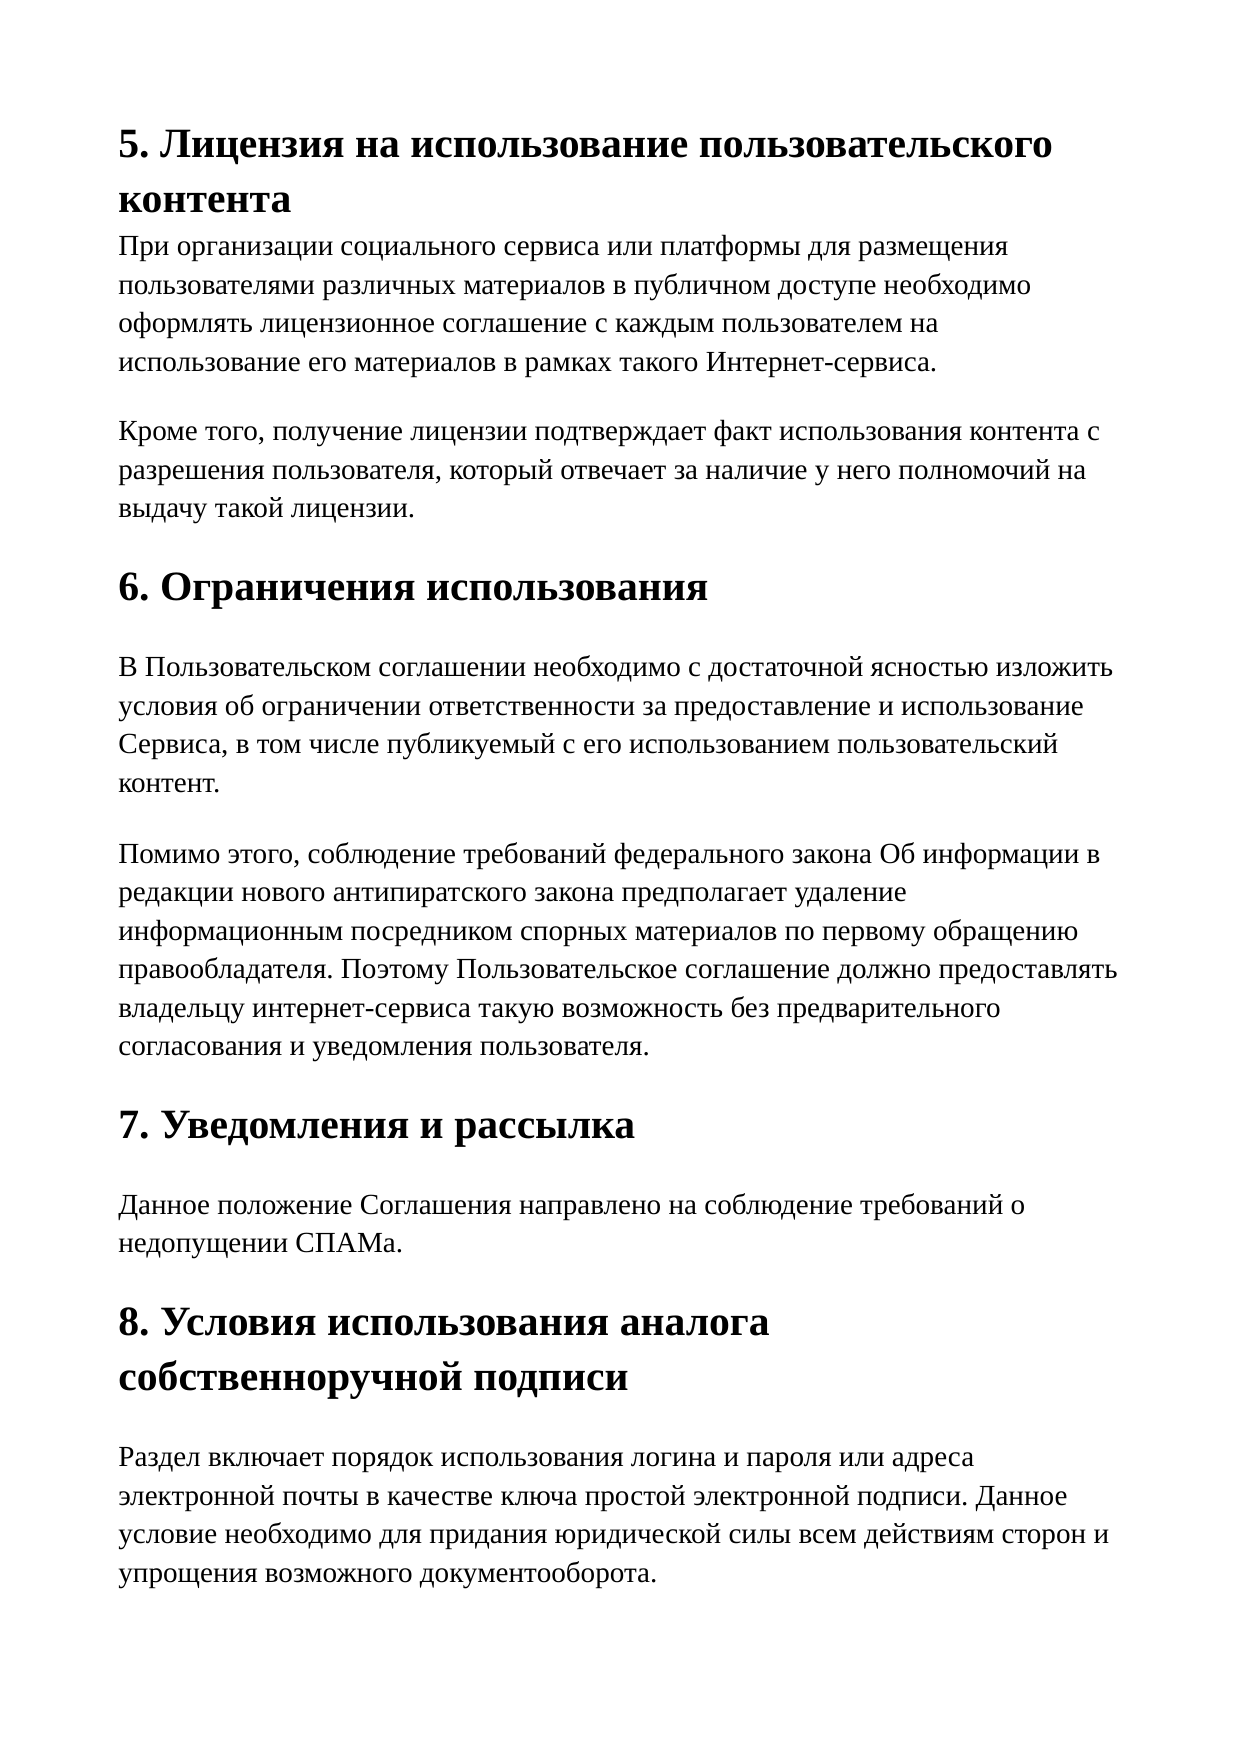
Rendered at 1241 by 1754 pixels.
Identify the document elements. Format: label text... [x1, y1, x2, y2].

text Данное положение Соглашения направлено на соблюдение требований о недопущении СПАМа. [118, 1187, 1122, 1259]
subtitle 5. Лицензия на использование пользовательского контента [118, 118, 1122, 221]
text Помимо этого, соблюдение требований федерального закона Об информации в редакции нового антипиратского закона предполагает удаление информационным посредником спорных материалов по первому обращению правообладателя. Поэтому Пользовательское соглашение должно предоставлять владельцу интернет-сервиса такую возможность без предварительного согласования и уведомления пользователя. [118, 836, 1122, 1062]
text Кроме того, получение лицензии подтверждает факт использования контента с разрешения пользователя, который отвечает за наличие у него полномочий на выдачу такой лицензии. [118, 413, 1122, 524]
text При организации социального сервиса или платформы для размещения пользователями различных материалов в публичном доступе необходимо оформлять лицензионное соглашение с каждым пользователем на использование его материалов в рамках такого Интернет-сервиса. [118, 228, 1122, 377]
subtitle 8. Условия использования аналога собственноручной подписи [118, 1297, 1122, 1400]
subtitle 7. Уведомления и рассылка [118, 1099, 1122, 1147]
text В Пользовательском соглашении необходимо с достаточной ясностью изложить условия об ограничении ответственности за предоставление и использование Сервиса, в том числе публикуемый с его использованием пользовательский контент. [118, 649, 1122, 798]
text Раздел включает порядок использования логина и пароля или адреса электронной почты в качестве ключа простой электронной подписи. Данное условие необходимо для придания юридической силы всем действиям сторон и упрощения возможного документооборота. [118, 1439, 1122, 1588]
subtitle 6. Ограничения использования [118, 561, 1122, 609]
